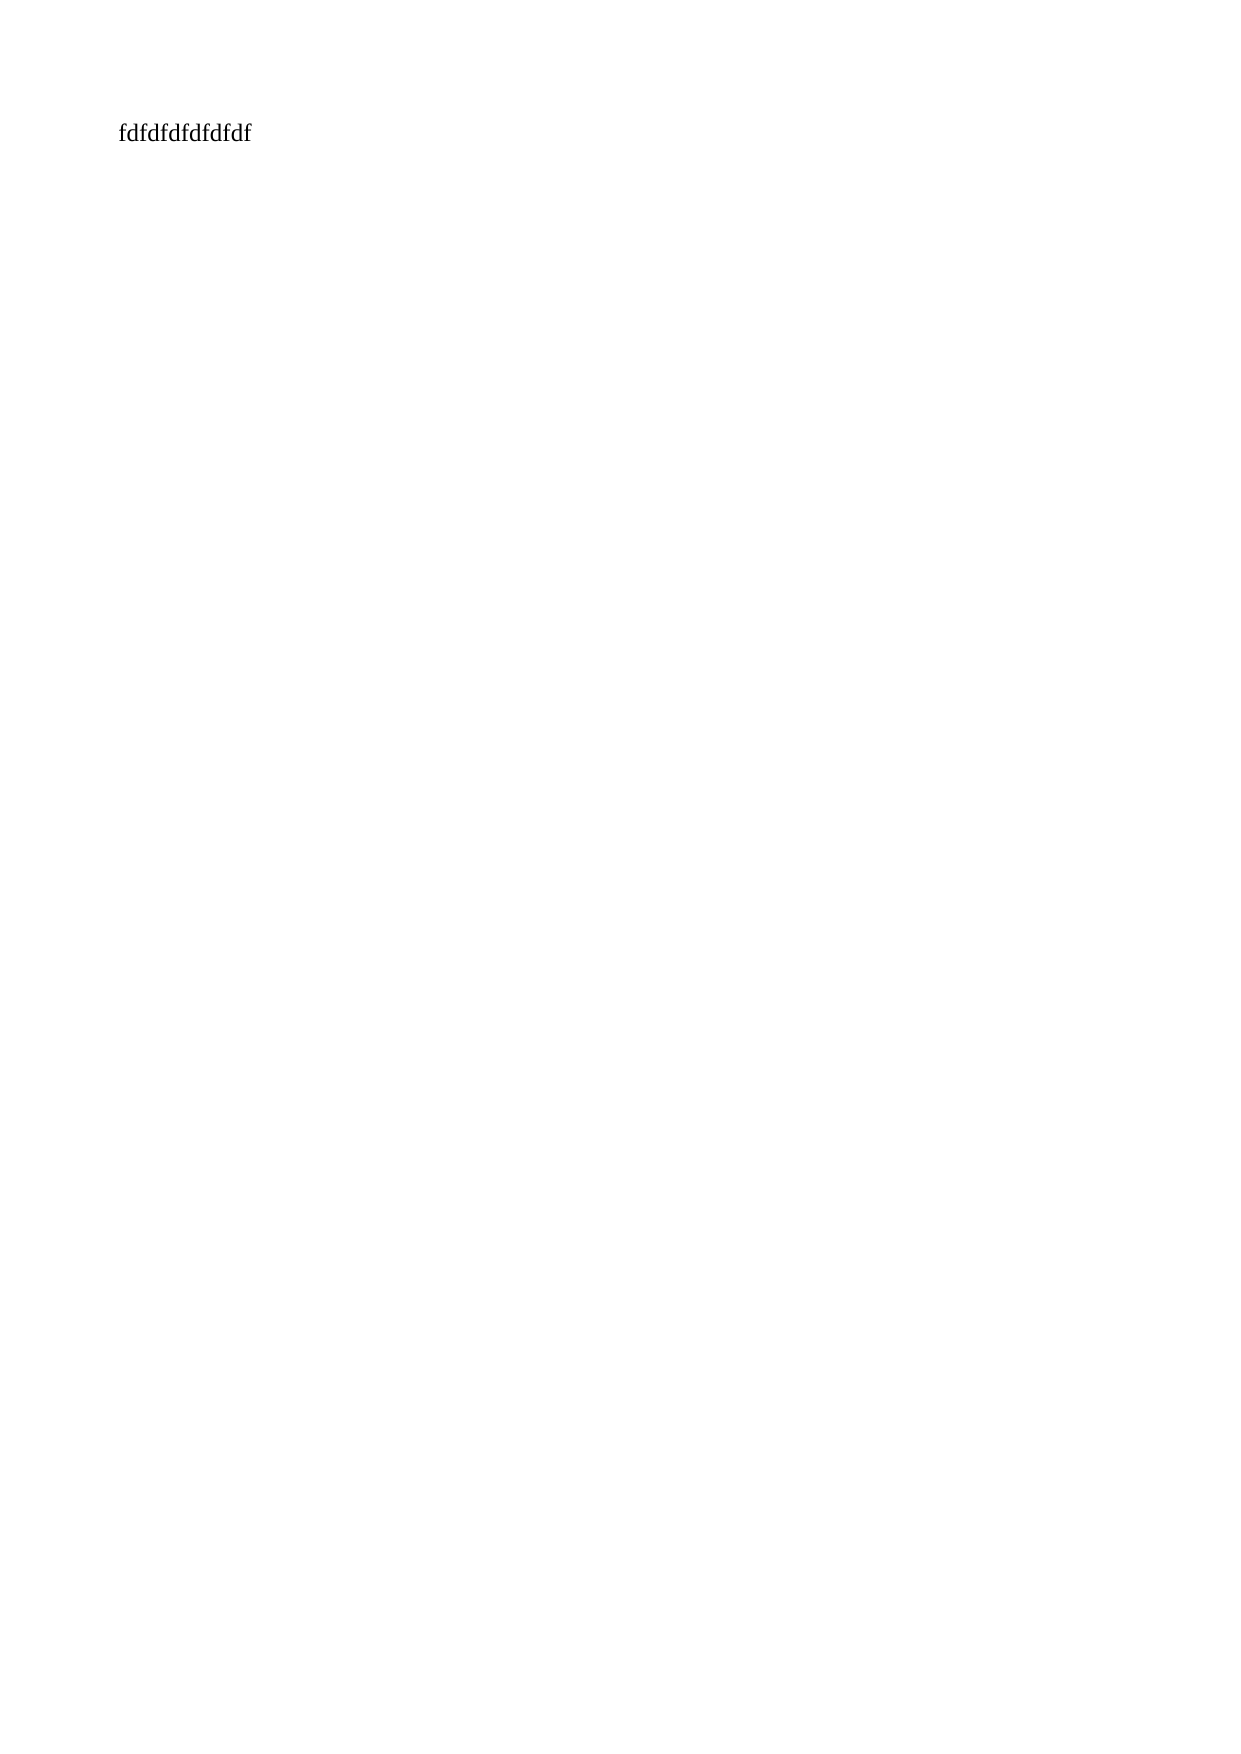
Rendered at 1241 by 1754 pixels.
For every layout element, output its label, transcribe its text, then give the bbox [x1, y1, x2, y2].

text fdfdfdfdfdfdf [118, 118, 1122, 147]
